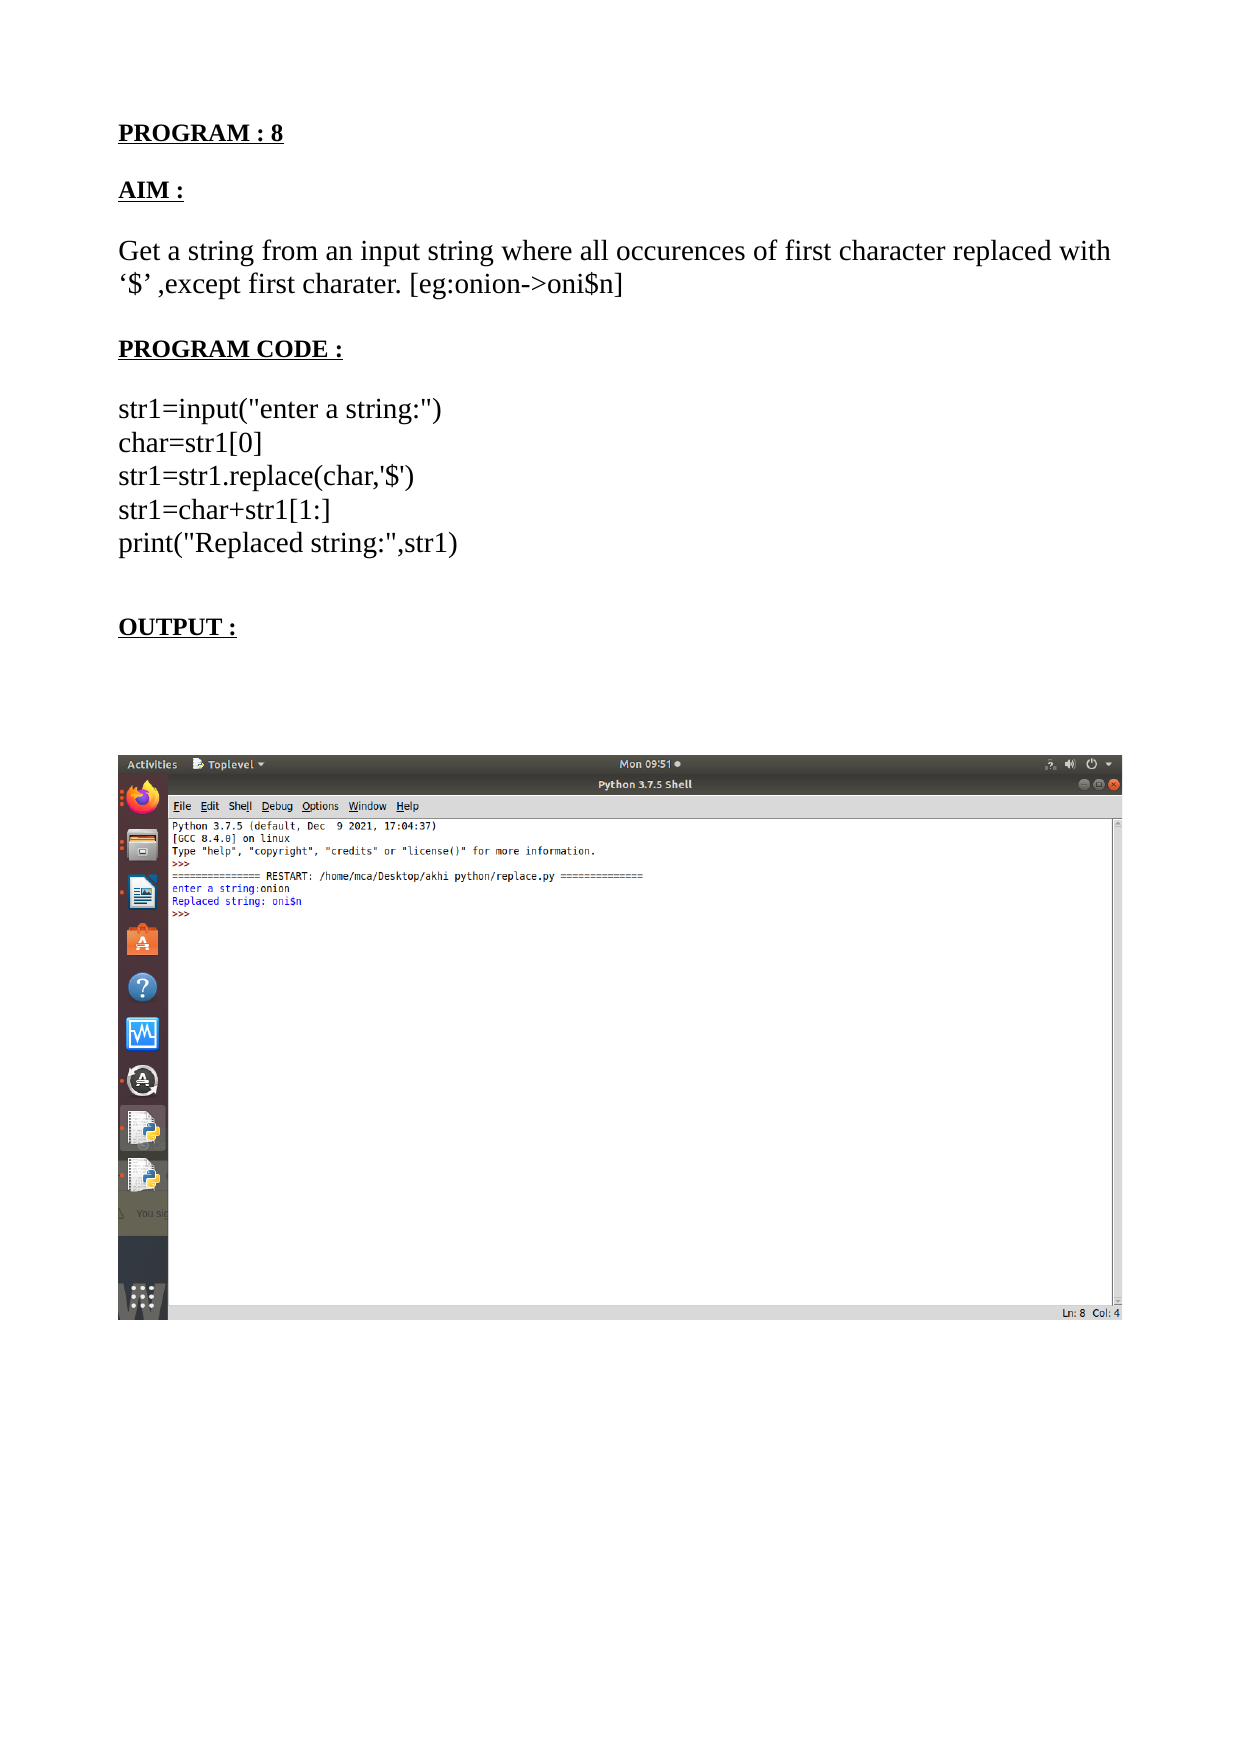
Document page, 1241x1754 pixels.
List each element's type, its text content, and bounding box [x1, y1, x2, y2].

text char=str1[0] [118, 425, 1122, 458]
text Get a string from an input string where all occurences of first character replaced with ‘$’ ,except first charater. [eg:onion->oni$n] [118, 233, 1122, 300]
text PROGRAM : 8 [118, 118, 1122, 147]
text str1=char+str1[1:] [118, 492, 1122, 525]
text str1=input("enter a string:") [118, 391, 1122, 425]
text AIM : [118, 176, 1122, 204]
text OUTPUT : [118, 612, 1122, 641]
text str1=str1.replace(char,'$') [118, 458, 1122, 492]
text PROGRAM CODE : [118, 334, 1122, 362]
picture [118, 755, 1123, 1320]
text print("Replaced string:",str1) [118, 525, 1122, 559]
